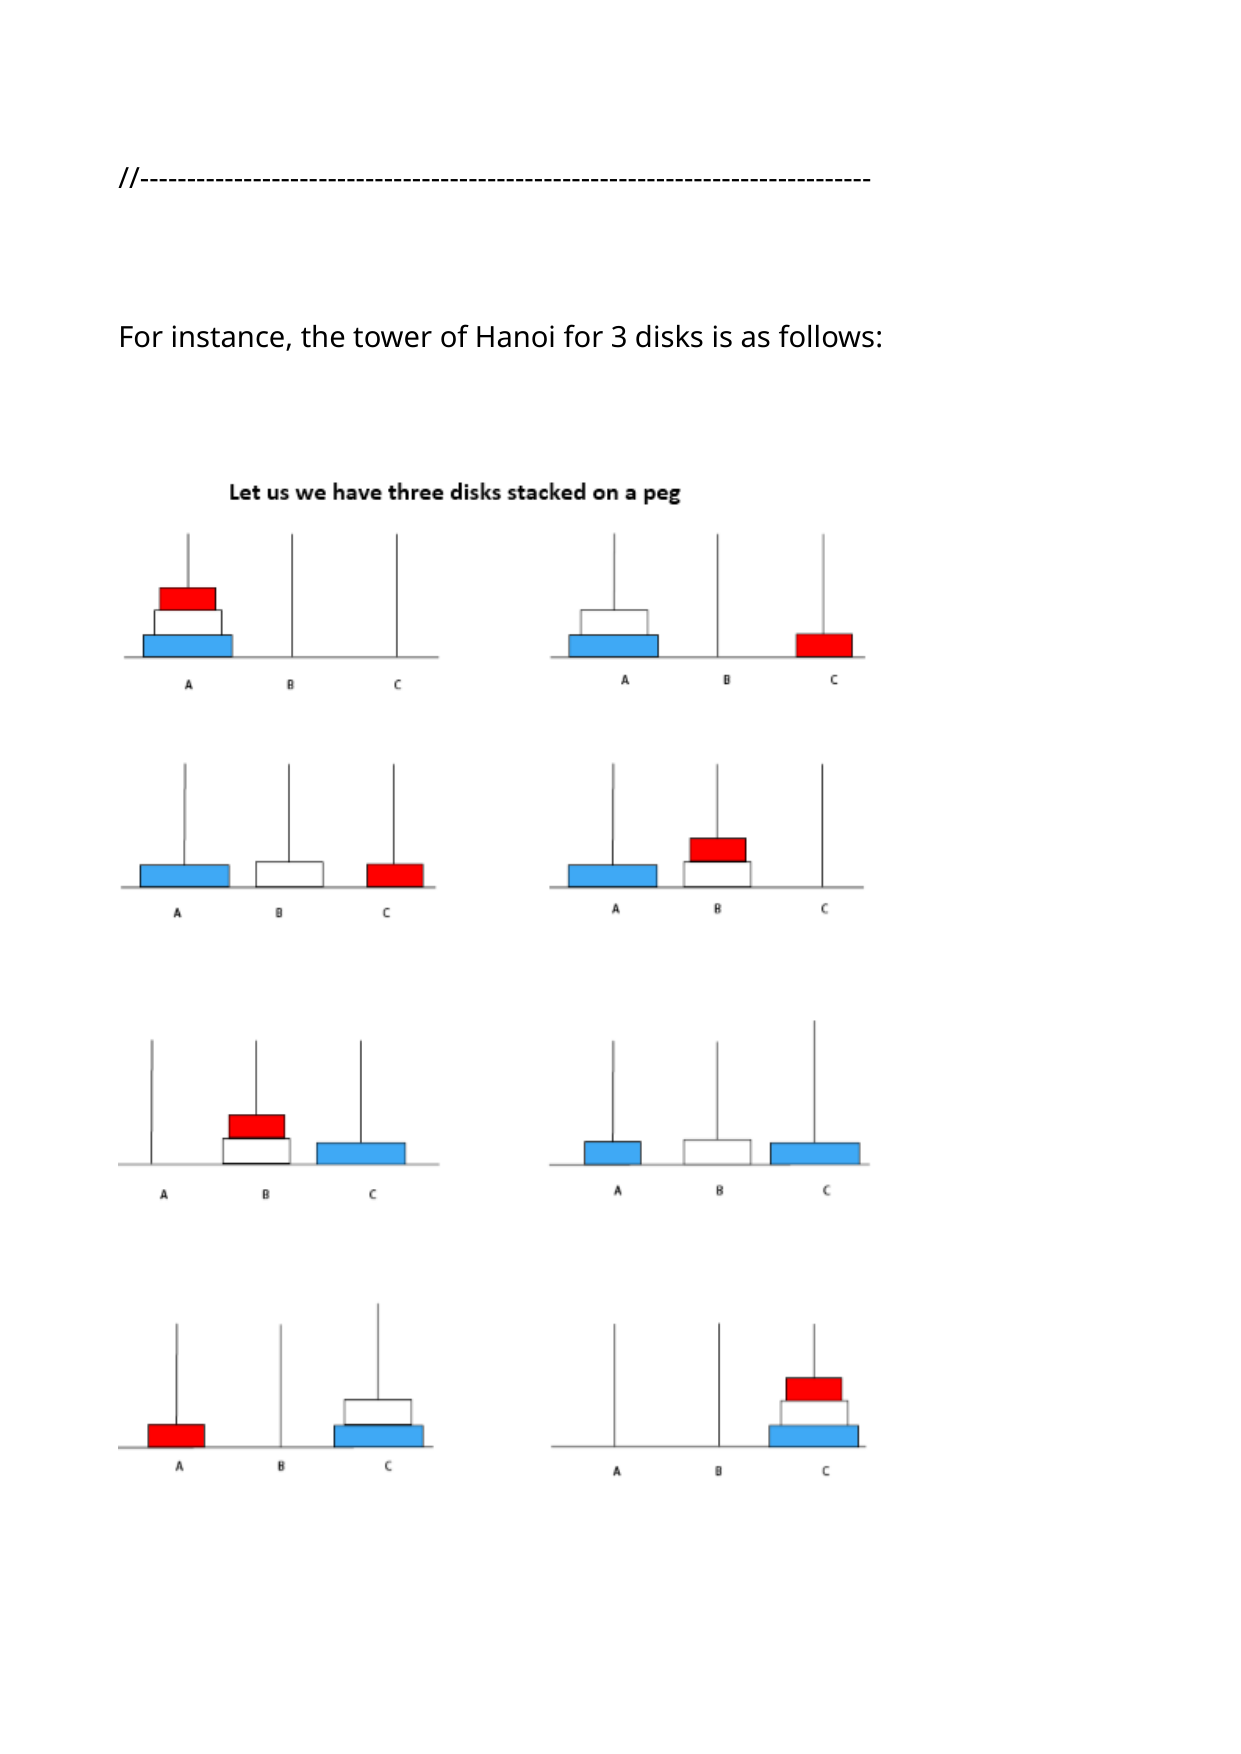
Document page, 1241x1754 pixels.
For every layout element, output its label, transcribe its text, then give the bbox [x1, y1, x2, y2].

text //------------------------------------------------------------------------------ [118, 158, 1122, 197]
text For instance, the tower of Hanoi for 3 disks is as follows: [118, 317, 1122, 356]
